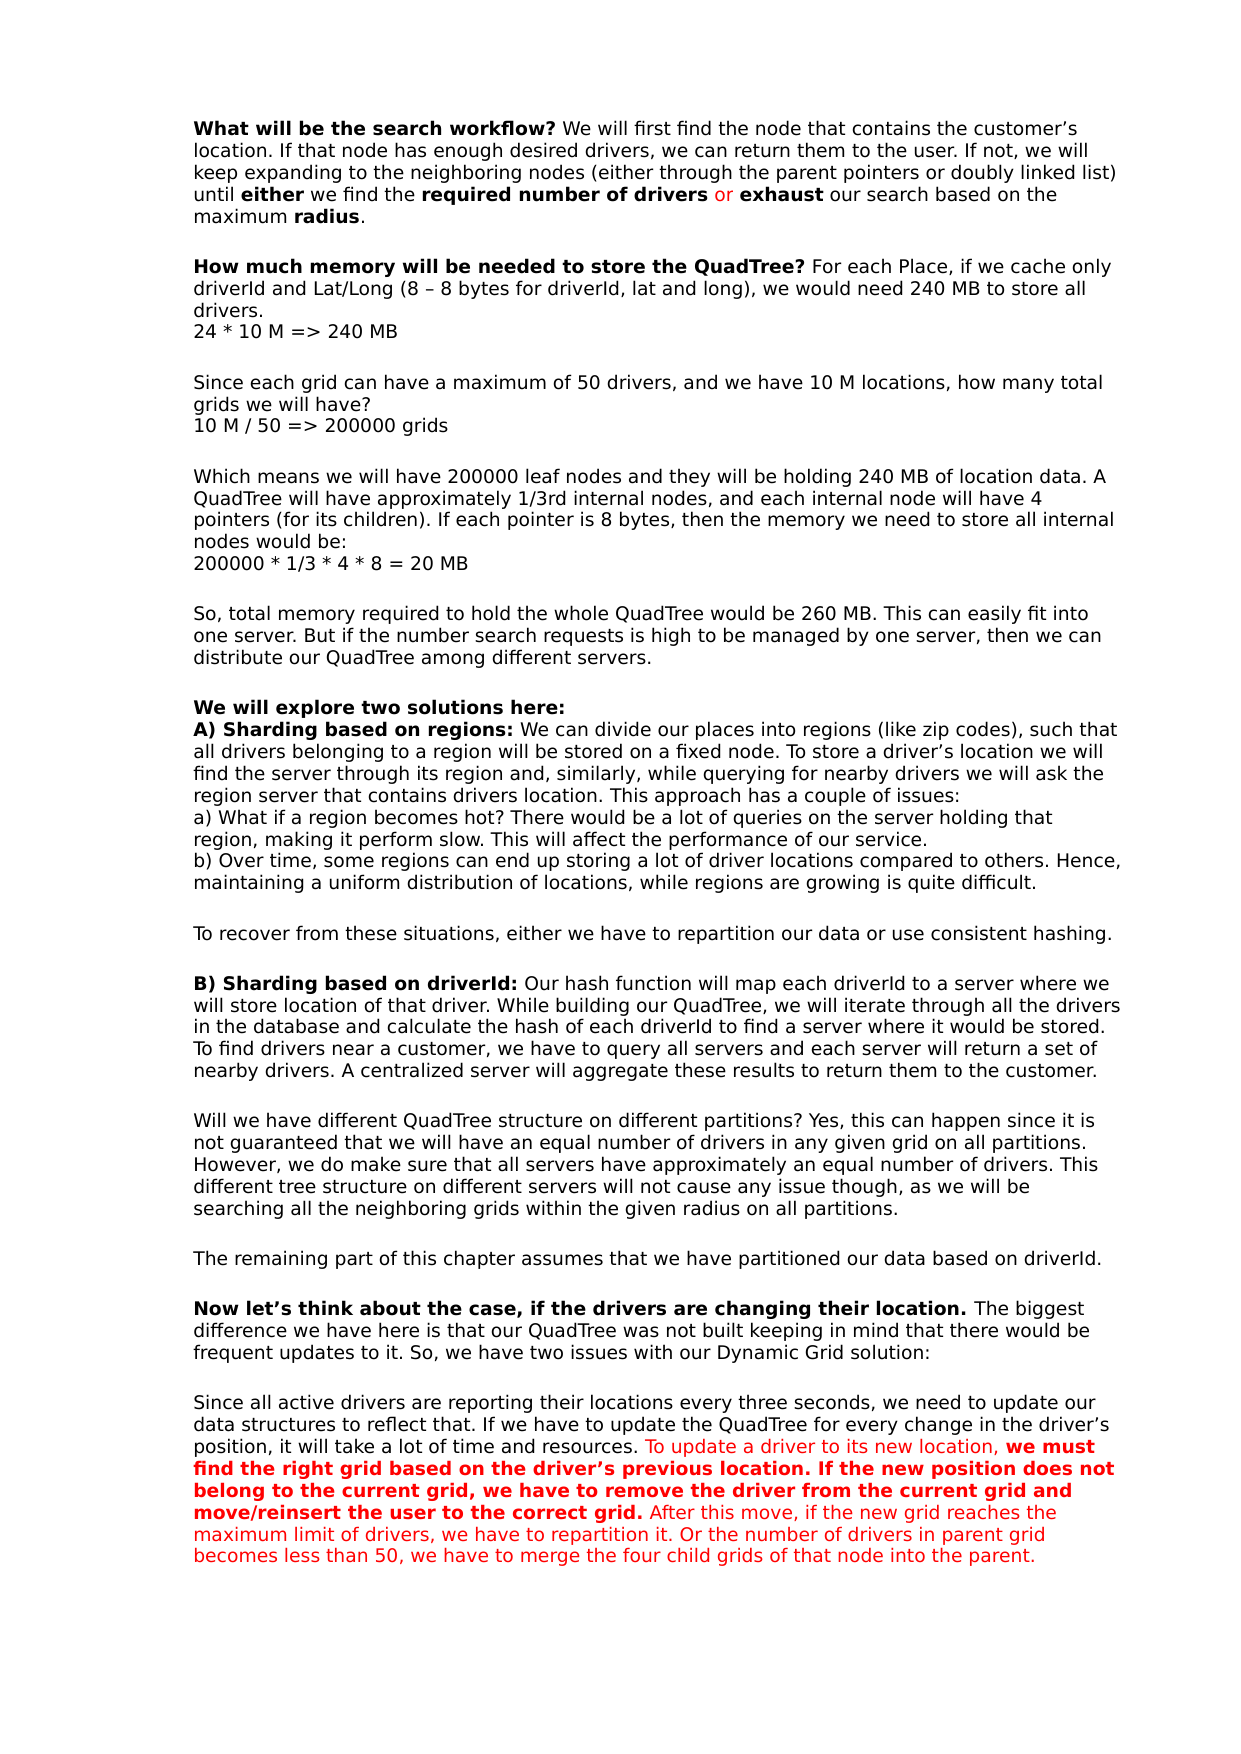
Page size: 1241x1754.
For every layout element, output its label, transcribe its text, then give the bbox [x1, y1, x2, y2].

list Since each grid can have a maximum of 50 drivers, and we have 10 M locations, how many total grids we will have? [156, 372, 1122, 415]
list So, total memory required to hold the whole QuadTree would be 260 MB. This can easily fit into one server. But if the number search requests is high to be managed by one server, then we can distribute our QuadTree among different servers. [156, 603, 1122, 669]
list B) Sharding based on driverId: Our hash function will map each driverId to a server where we will store location of that driver. While building our QuadTree, we will iterate through all the drivers in the database and calculate the hash of each driverId to find a server where it would be stored. To find drivers near a customer, we have to query all servers and each server will return a set of nearby drivers. A centralized server will aggregate these results to return them to the customer. [156, 973, 1122, 1082]
list Since all active drivers are reporting their locations every three seconds, we need to update our data structures to reflect that. If we have to update the QuadTree for every change in the driver’s position, it will take a lot of time and resources. To update a driver to its new location, we must find the right grid based on the driver’s previous location. If the new position does not belong to the current grid, we have to remove the driver from the current grid and move/reinsert the user to the correct grid. After this move, if the new grid reaches the maximum limit of drivers, we have to repartition it. Or the number of drivers in parent grid becomes less than 50, we have to merge the four child grids of that node into the parent. [156, 1392, 1122, 1567]
list Which means we will have 200000 leaf nodes and they will be holding 240 MB of location data. A QuadTree will have approximately 1/3rd internal nodes, and each internal node will have 4 pointers (for its children). If each pointer is 8 bytes, then the memory we need to store all internal nodes would be: [156, 466, 1122, 553]
list A) Sharding based on regions: We can divide our places into regions (like zip codes), such that all drivers belonging to a region will be stored on a fixed node. To store a driver’s location we will find the server through its region and, similarly, while querying for nearby drivers we will ask the region server that contains drivers location. This approach has a couple of issues: [156, 719, 1122, 807]
list Will we have different QuadTree structure on different partitions? Yes, this can happen since it is not guaranteed that we will have an equal number of drivers in any given grid on all partitions. However, we do make sure that all servers have approximately an equal number of drivers. This different tree structure on different servers will not cause any issue though, as we will be searching all the neighboring grids within the given radius on all partitions. [156, 1110, 1122, 1220]
list a) What if a region becomes hot? There would be a lot of queries on the server holding that region, making it perform slow. This will affect the performance of our service. [156, 807, 1122, 850]
list The remaining part of this chapter assumes that we have partitioned our data based on driverId. [156, 1248, 1122, 1270]
list What will be the search workflow? We will first find the node that contains the customer’s location. If that node has enough desired drivers, we can return them to the user. If not, we will keep expanding to the neighboring nodes (either through the parent pointers or doubly linked list) until either we find the required number of drivers or exhaust our search based on the maximum radius. [156, 118, 1122, 227]
list 10 M / 50 => 200000 grids [156, 415, 1122, 437]
list 24 * 10 M => 240 MB [156, 321, 1122, 343]
list 200000 * 1/3 * 4 * 8 = 20 MB [156, 553, 1122, 575]
list To recover from these situations, either we have to repartition our data or use consistent hashing. [156, 922, 1122, 944]
list How much memory will be needed to store the QuadTree? For each Place, if we cache only driverId and Lat/Long (8 – 8 bytes for driverId, lat and long), we would need 240 MB to store all drivers. [156, 256, 1122, 321]
list We will explore two solutions here: [156, 697, 1122, 719]
list b) Over time, some regions can end up storing a lot of driver locations compared to others. Hence, maintaining a uniform distribution of locations, while regions are growing is quite difficult. [156, 850, 1122, 894]
list Now let’s think about the case, if the drivers are changing their location. The biggest difference we have here is that our QuadTree was not built keeping in mind that there would be frequent updates to it. So, we have two issues with our Dynamic Grid solution: [156, 1298, 1122, 1364]
